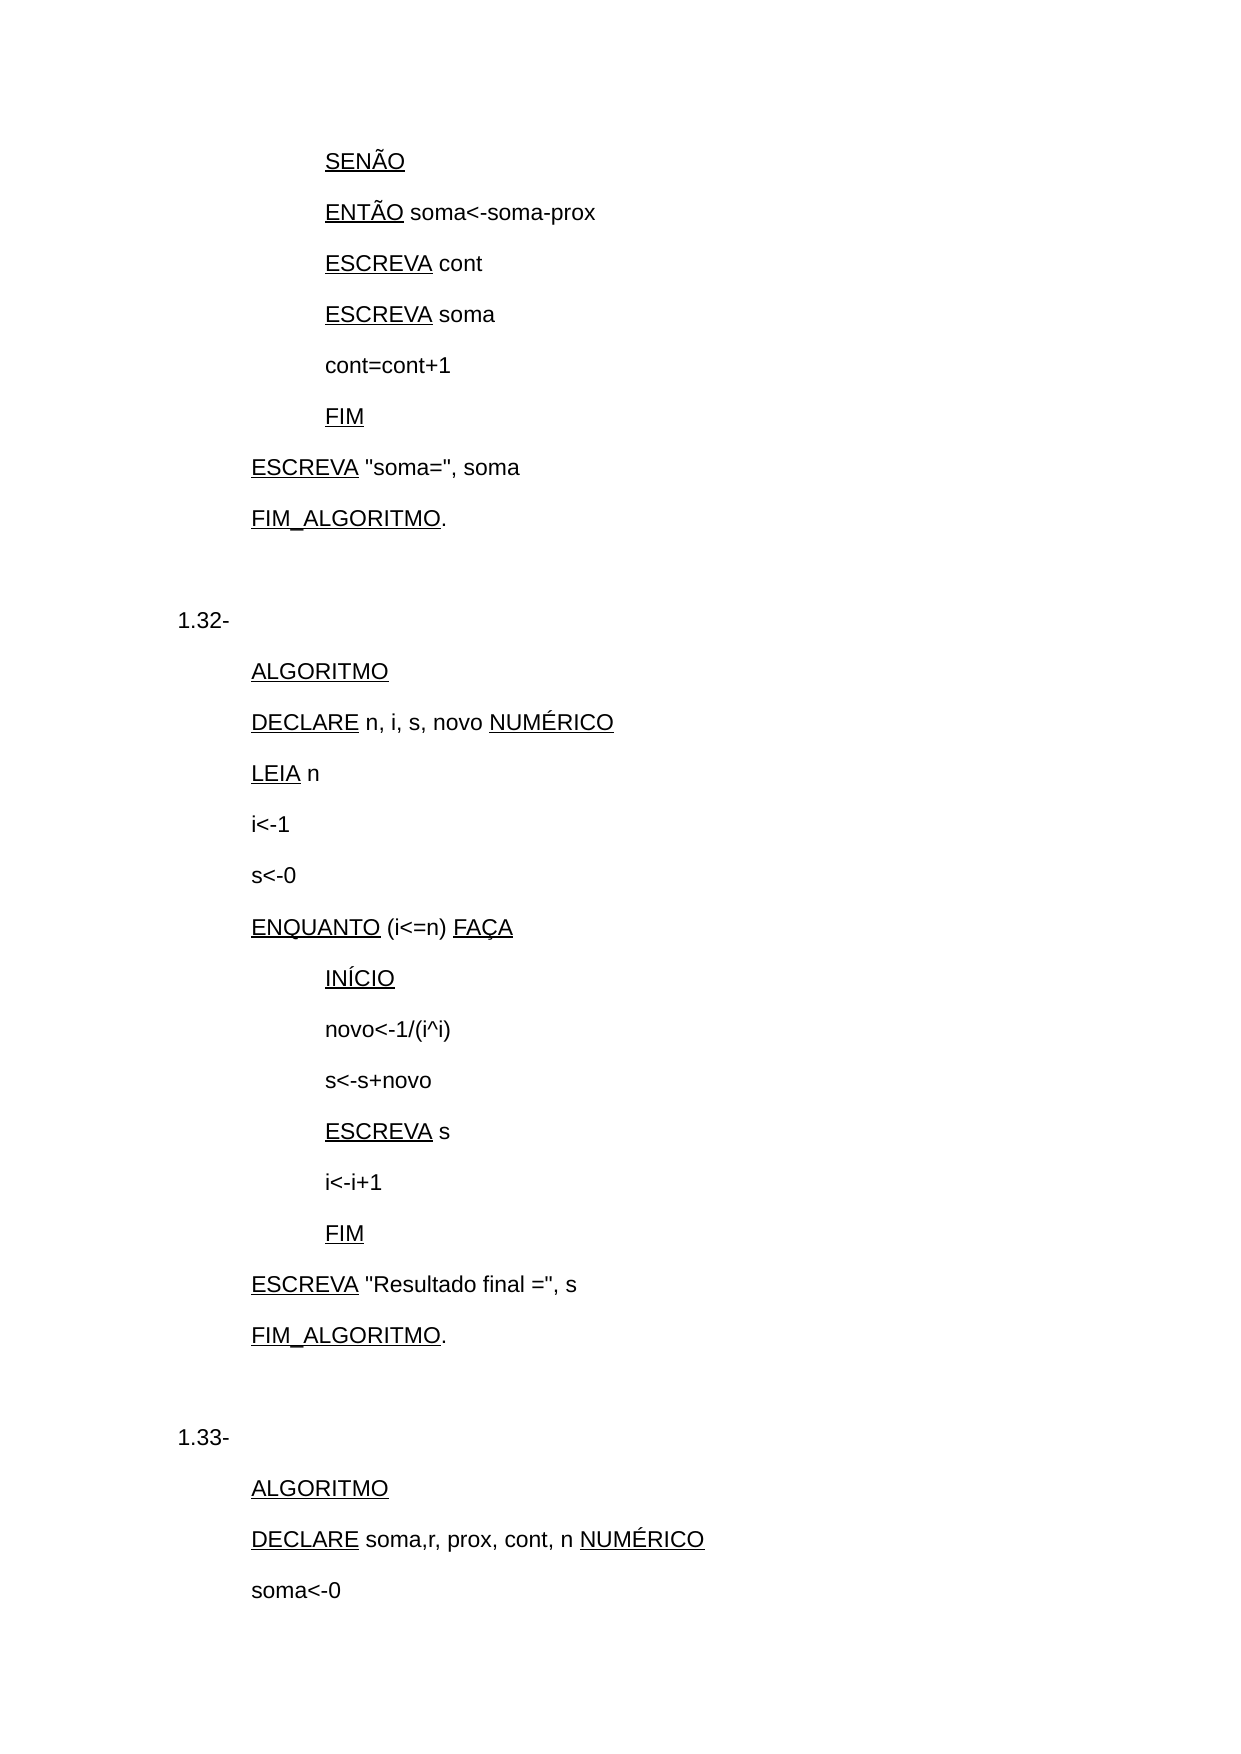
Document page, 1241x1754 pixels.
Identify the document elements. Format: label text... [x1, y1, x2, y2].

text s<-0 [177, 862, 1063, 889]
text ESCREVA s [177, 1118, 1063, 1144]
text ESCREVA cont [177, 250, 1063, 276]
text ALGORITMO [177, 658, 1063, 684]
text FIM [177, 1220, 1063, 1246]
text soma<-0 [177, 1577, 1063, 1604]
text 1.32- [177, 607, 1063, 633]
text INÍCIO [177, 964, 1063, 991]
text ESCREVA "Resultado final =", s [177, 1271, 1063, 1297]
text LEIA n [177, 760, 1063, 787]
text ESCREVA soma [177, 301, 1063, 327]
text i<-i+1 [177, 1169, 1063, 1195]
text novo<-1/(i^i) [177, 1016, 1063, 1042]
text DECLARE n, i, s, novo NUMÉRICO [177, 709, 1063, 736]
text 1.33- [177, 1424, 1063, 1450]
text FIM_ALGORITMO. [177, 505, 1063, 531]
text SENÃO [177, 148, 1063, 174]
text FIM_ALGORITMO. [177, 1322, 1063, 1348]
text i<-1 [177, 811, 1063, 838]
text DECLARE soma,r, prox, cont, n NUMÉRICO [177, 1526, 1063, 1553]
text ENQUANTO (i<=n) FAÇA [177, 913, 1063, 940]
text cont=cont+1 [177, 352, 1063, 378]
text ESCREVA "soma=", soma [177, 454, 1063, 480]
text ENTÃO soma<-soma-prox [177, 199, 1063, 225]
text s<-s+novo [177, 1067, 1063, 1093]
text ALGORITMO [177, 1475, 1063, 1501]
text FIM [177, 403, 1063, 429]
